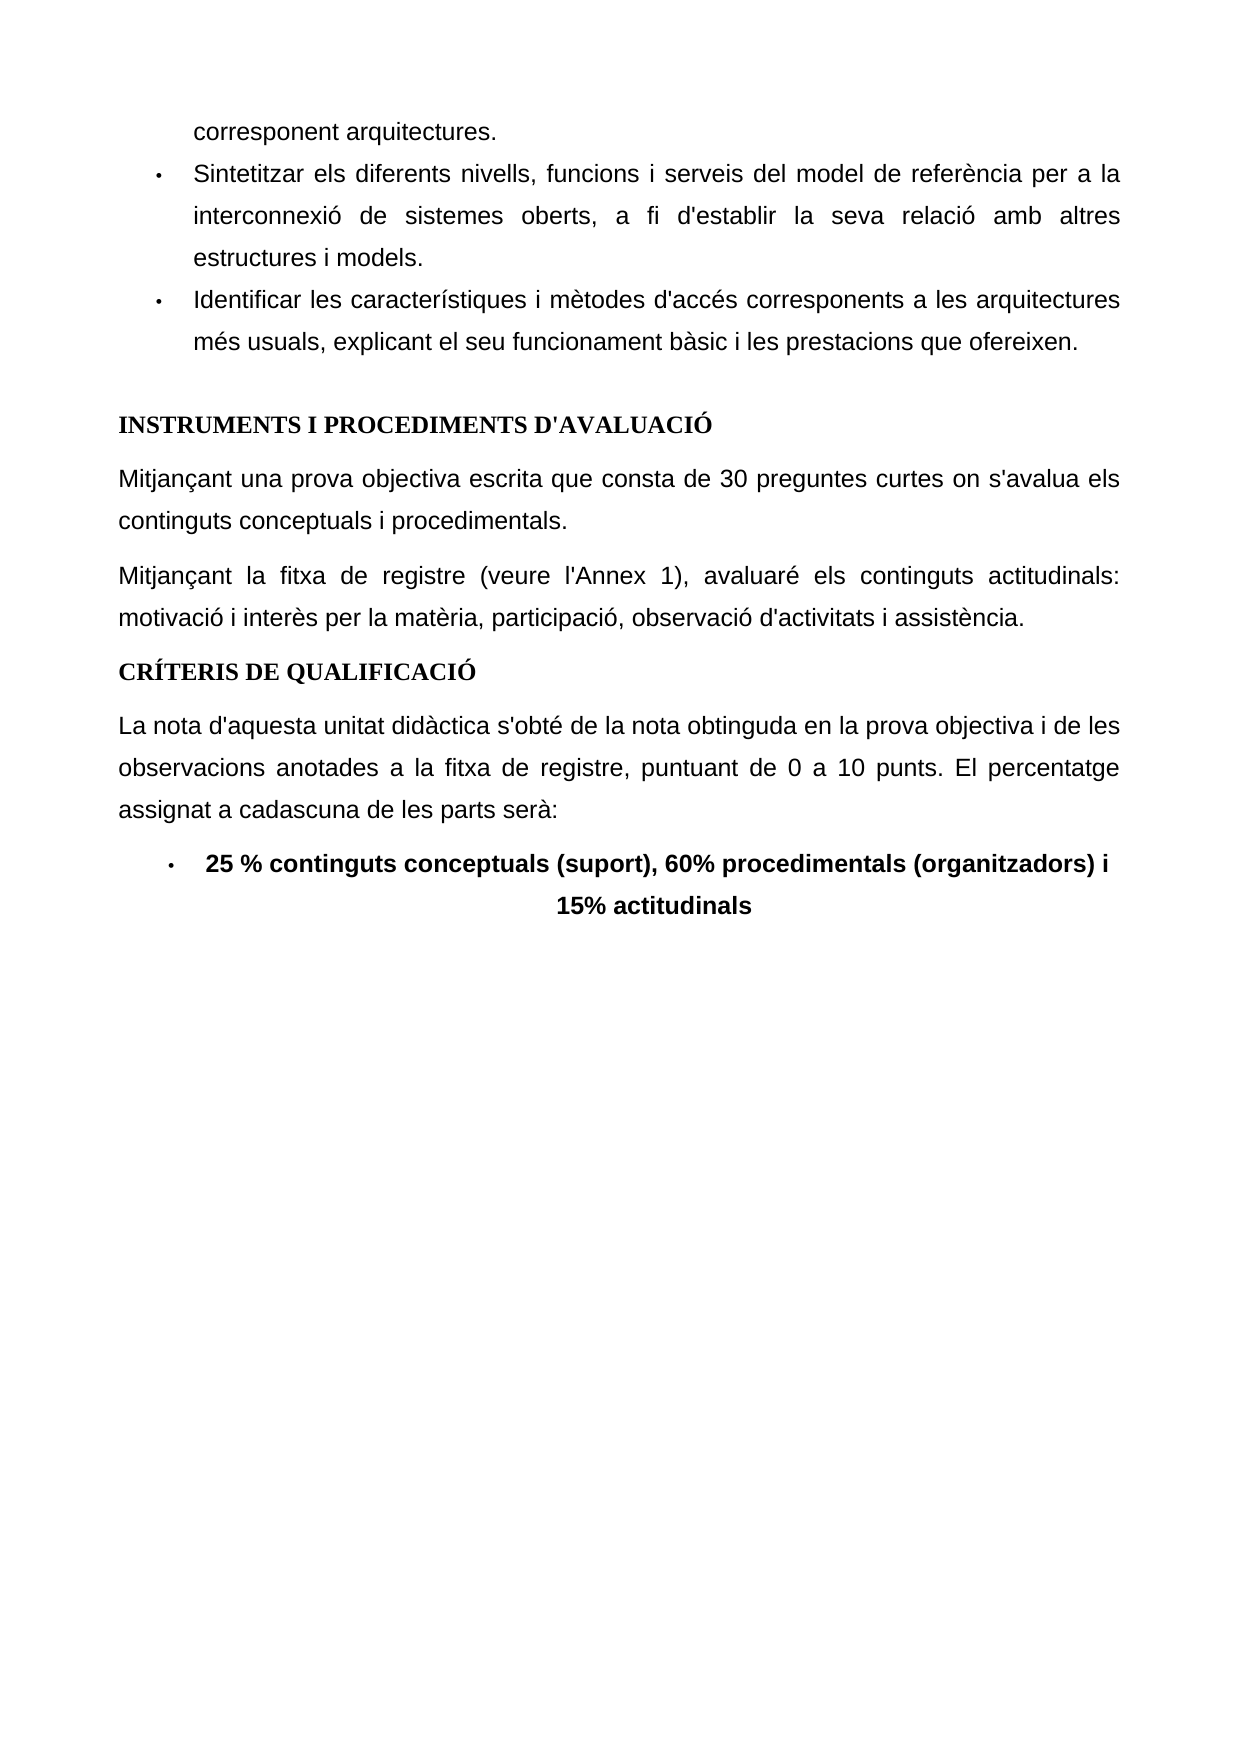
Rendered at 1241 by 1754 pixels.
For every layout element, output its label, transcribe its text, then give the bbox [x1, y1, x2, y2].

text La nota d'aquesta unitat didàctica s'obté de la nota obtinguda en la prova objectiva i de les observacions anotades a la fitxa de registre, puntuant de 0 a 10 punts. El percentatge assignat a cadascuna de les parts serà: [118, 712, 1122, 823]
text INSTRUMENTS I PROCEDIMENTS D'AVALUACIÓ [118, 411, 1122, 439]
list corresponent arquitectures. [156, 118, 1122, 146]
list Sintetitzar els diferents nivells, funcions i serveis del model de referència per a la interconnexió de sistemes oberts, a fi d'establir la seva relació amb altres estructures i models. [156, 160, 1122, 272]
text Mitjançant una prova objectiva escrita que consta de 30 preguntes curtes on s'avalua els continguts conceptuals i procedimentals. [118, 465, 1122, 535]
text Mitjançant la fitxa de registre (veure l'Annex 1), avaluaré els continguts actitudinals: motivació i interès per la matèria, participació, observació d'activitats i assistència. [118, 562, 1122, 631]
list 25 % continguts conceptuals (suport), 60% procedimentals (organitzadors) i 15% actitudinals [156, 850, 1122, 920]
text CRÍTERIS DE QUALIFICACIÓ [118, 658, 1122, 686]
list Identificar les característiques i mètodes d'accés corresponents a les arquitectures més usuals, explicant el seu funcionament bàsic i les prestacions que ofereixen. [156, 286, 1122, 355]
